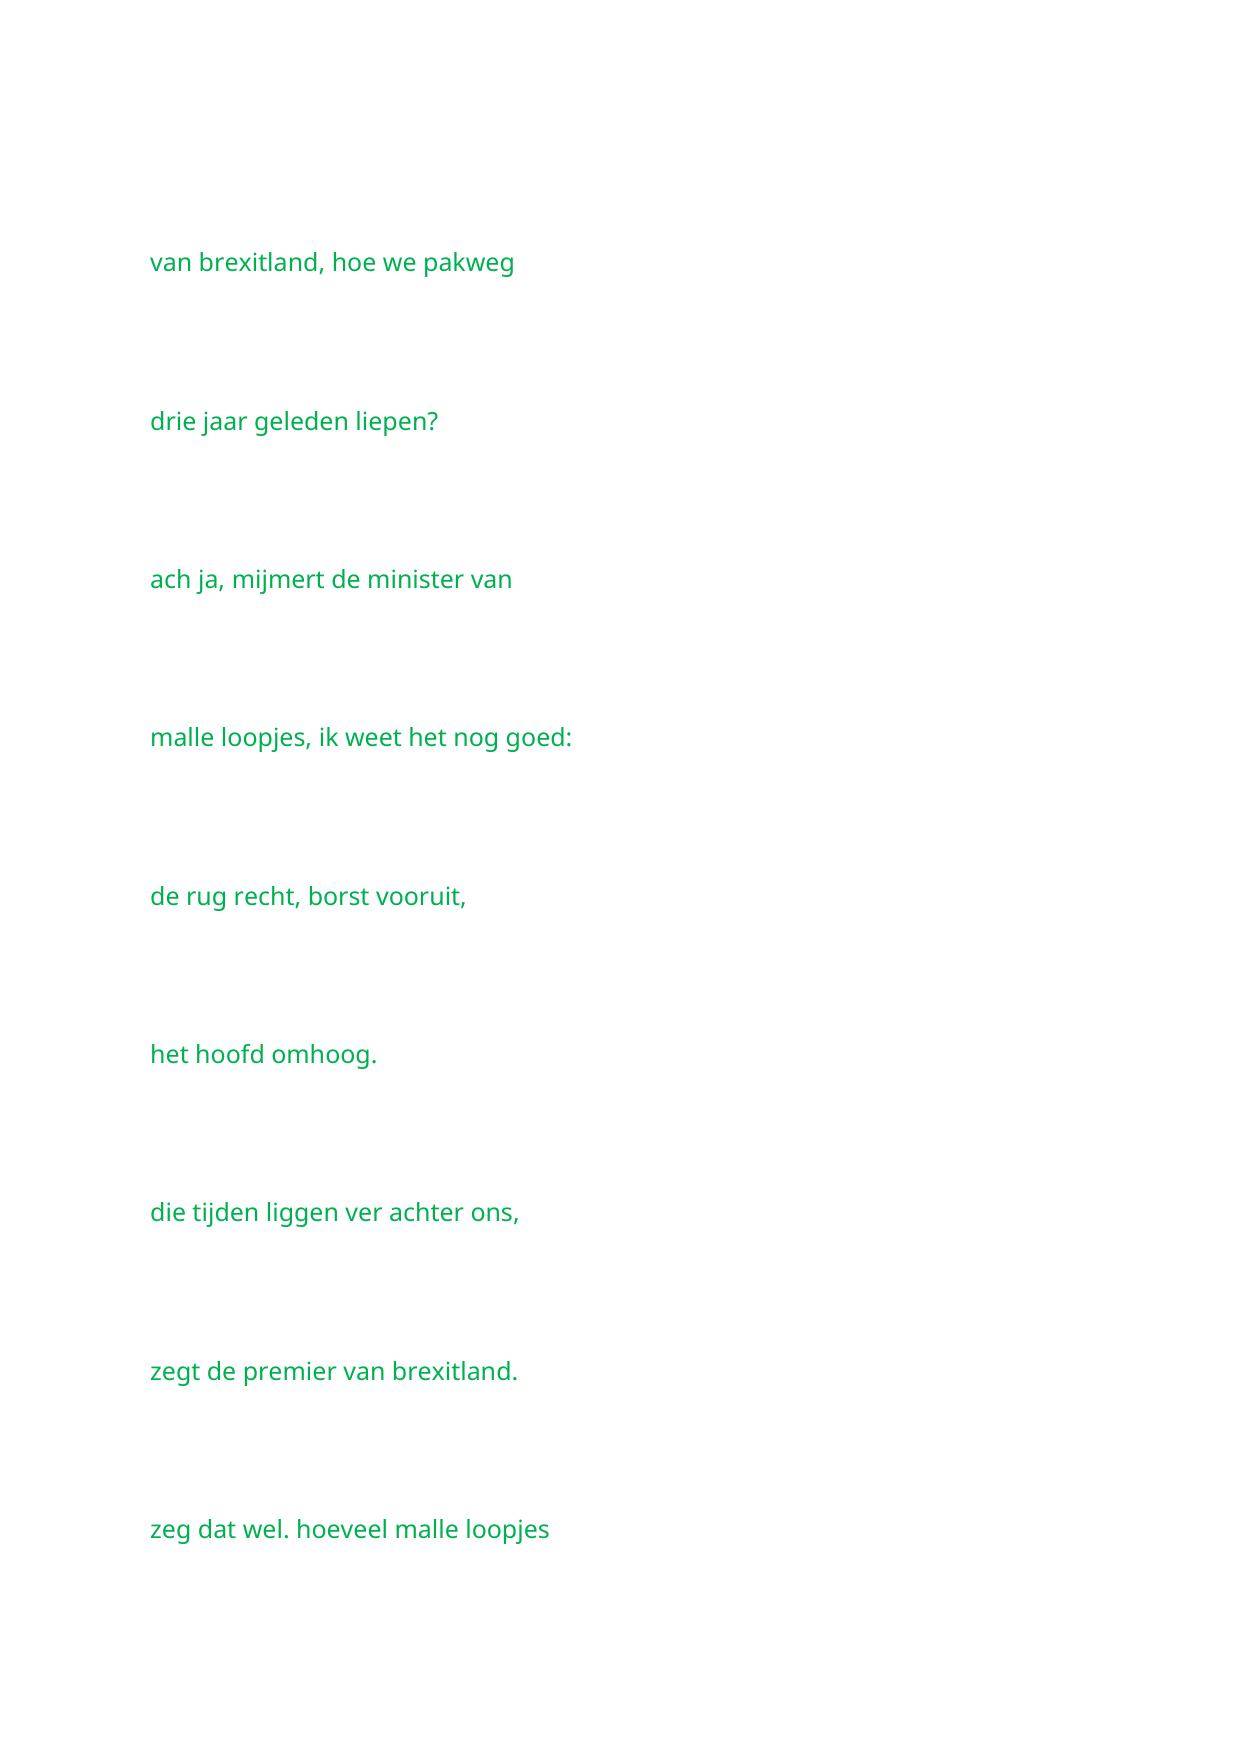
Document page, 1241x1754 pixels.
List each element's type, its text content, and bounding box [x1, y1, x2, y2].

text zegt de premier van brexitland. [150, 1337, 1090, 1387]
text die tijden liggen ver achter ons, [150, 1179, 1090, 1229]
text zeg dat wel. hoeveel malle loopjes [150, 1496, 1090, 1546]
text drie jaar geleden liepen? [150, 387, 1090, 437]
text malle loopjes, ik weet het nog goed: [150, 704, 1090, 754]
text het hoofd omhoog. [150, 1021, 1090, 1071]
text van brexitland, hoe we pakweg [150, 229, 1090, 279]
text ach ja, mijmert de minister van [150, 546, 1090, 596]
text de rug recht, borst vooruit, [150, 862, 1090, 912]
